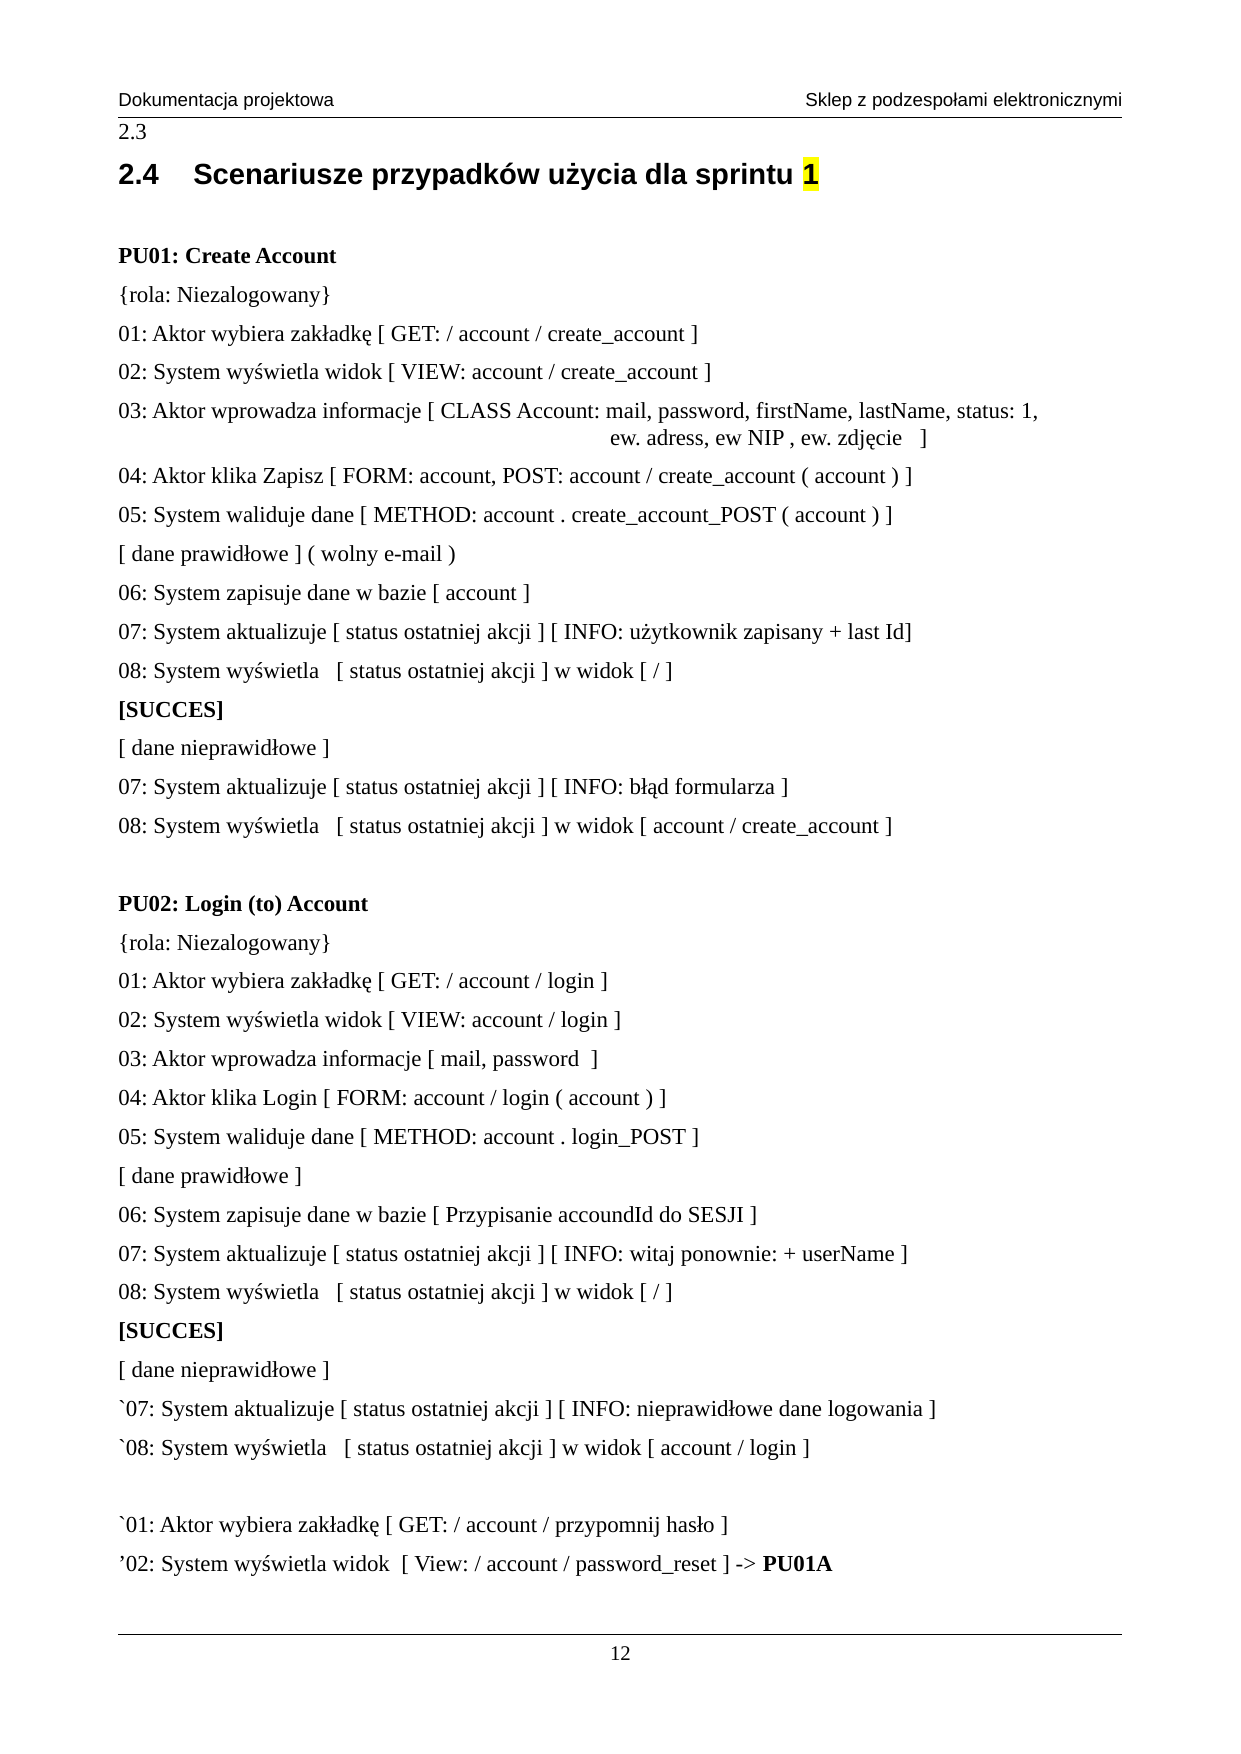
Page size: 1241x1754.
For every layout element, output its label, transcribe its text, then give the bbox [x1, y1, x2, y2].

text 06: System zapisuje dane w bazie [ Przypisanie accoundId do SESJI ] [118, 1201, 1122, 1227]
text [ dane prawidłowe ] ( wolny e-mail ) [118, 540, 1122, 567]
text `01: Aktor wybiera zakładkę [ GET: / account / przypomnij hasło ] [118, 1512, 1122, 1538]
text PU02: Login (to) Account [118, 890, 1122, 916]
text [ dane prawidłowe ] [118, 1162, 1122, 1188]
subtitle Scenariusze przypadków użycia dla sprintu 1 [118, 157, 1122, 191]
text {rola: Niezalogowany} [118, 929, 1122, 955]
text 07: System aktualizuje [ status ostatniej akcji ] [ INFO: witaj ponownie: + userName ] [118, 1239, 1122, 1266]
text 05: System waliduje dane [ METHOD: account . create_account_POST ( account ) ] [118, 501, 1122, 528]
text [ dane nieprawidłowe ] [118, 734, 1122, 761]
text 05: System waliduje dane [ METHOD: account . login_POST ] [118, 1123, 1122, 1149]
text 08: System wyświetla [ status ostatniej akcji ] w widok [ account / create_account ] [118, 812, 1122, 838]
text 02: System wyświetla widok [ VIEW: account / login ] [118, 1006, 1122, 1033]
text 02: System wyświetla widok [ VIEW: account / create_account ] [118, 358, 1122, 385]
text 08: System wyświetla [ status ostatniej akcji ] w widok [ / ] [118, 1278, 1122, 1305]
text [SUCCES] [118, 1317, 1122, 1344]
text [ dane nieprawidłowe ] [118, 1356, 1122, 1382]
text 03: Aktor wprowadza informacje [ mail, password ] [118, 1045, 1122, 1072]
text 01: Aktor wybiera zakładkę [ GET: / account / login ] [118, 968, 1122, 994]
text 06: System zapisuje dane w bazie [ account ] [118, 579, 1122, 605]
text 07: System aktualizuje [ status ostatniej akcji ] [ INFO: użytkownik zapisany + last Id] [118, 618, 1122, 644]
text 04: Aktor klika Zapisz [ FORM: account, POST: account / create_account ( account ) ] [118, 462, 1122, 489]
text [SUCCES] [118, 696, 1122, 722]
text 08: System wyświetla [ status ostatniej akcji ] w widok [ / ] [118, 657, 1122, 683]
text 07: System aktualizuje [ status ostatniej akcji ] [ INFO: błąd formularza ] [118, 773, 1122, 800]
text 01: Aktor wybiera zakładkę [ GET: / account / create_account ] [118, 319, 1122, 346]
text 04: Aktor klika Login [ FORM: account / login ( account ) ] [118, 1084, 1122, 1111]
text ’02: System wyświetla widok [ View: / account / password_reset ] -> PU01A [118, 1550, 1122, 1577]
text 03: Aktor wprowadza informacje [ CLASS Account: mail, password, firstName, lastName, status: 1, ew. adress, ew NIP , ew. zdjęcie ] [118, 397, 1122, 450]
text `08: System wyświetla [ status ostatniej akcji ] w widok [ account / login ] [118, 1434, 1122, 1460]
text `07: System aktualizuje [ status ostatniej akcji ] [ INFO: nieprawidłowe dane logowania ] [118, 1395, 1122, 1421]
text PU01: Create Account [118, 242, 1122, 268]
text {rola: Niezalogowany} [118, 281, 1122, 307]
